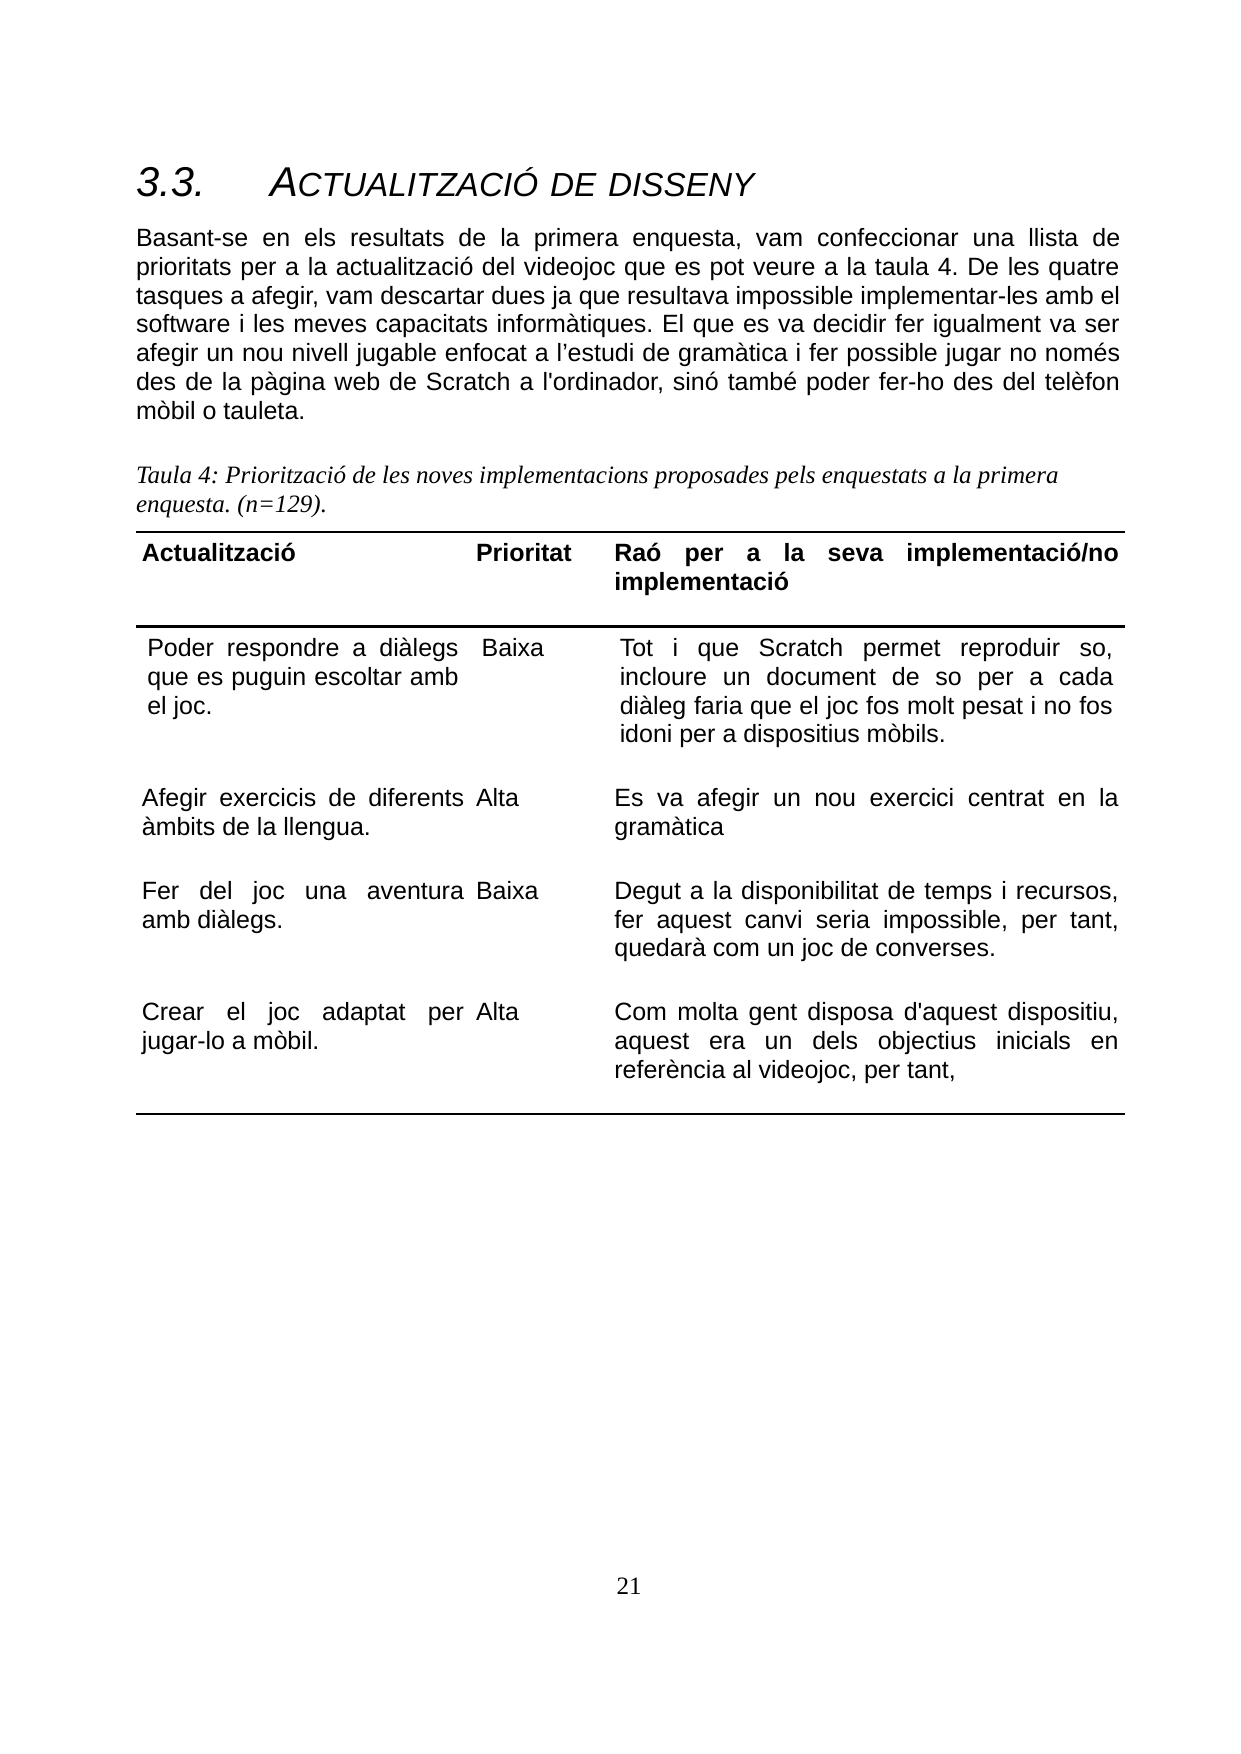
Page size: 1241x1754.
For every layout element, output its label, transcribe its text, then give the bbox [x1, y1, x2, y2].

text Basant-se en els resultats de la primera enquesta, vam confeccionar una llista de prioritats per a la actualització del videojoc que es pot veure a la taula 4. De les quatre tasques a afegir, vam descartar dues ja que resultava impossible implementar-les amb el software i les meves capacitats informàtiques. El que es va decidir fer igualment va ser afegir un nou nivell jugable enfocat a l’estudi de gramàtica i fer possible jugar no només des de la pàgina web de Scratch a l'ordinador, sinó també poder fer-ho des del telèfon mòbil o tauleta. [136, 223, 1122, 424]
subtitle Actualització de disseny [136, 158, 1122, 206]
table_header Actualització [136, 533, 470, 625]
table_cell Es va afegir un nou exercici centrat en la gramàtica [608, 778, 1125, 870]
table_cell Alta [470, 991, 608, 1113]
table_cell Crear el joc adaptat per jugar-lo a mòbil. [136, 991, 470, 1113]
table_header Raó per a la seva implementació/no implementació [608, 533, 1125, 625]
text Taula 4: Priorització de les noves implementacions proposades pels enquestats a la primera enquesta. (n=129). [136, 461, 1122, 518]
table_cell Poder respondre a diàlegs que es puguin escoltar amb el joc. [136, 628, 470, 777]
table_cell Com molta gent disposa d'aquest dispositiu, aquest era un dels objectius inicials en referència al videojoc, per tant, [608, 991, 1125, 1113]
table_cell Tot i que Scratch permet reproduir so, incloure un document de so per a cada diàleg faria que el joc fos molt pesat i no fos idoni per a dispositius mòbils. [608, 628, 1125, 777]
table_cell Degut a la disponibilitat de temps i recursos, fer aquest canvi seria impossible, per tant, quedarà com un joc de converses. [608, 870, 1125, 991]
table_cell Alta [470, 778, 608, 870]
table_cell Baixa [470, 628, 608, 777]
table_cell Fer del joc una aventura amb diàlegs. [136, 870, 470, 991]
table_header Prioritat [470, 533, 608, 625]
table_cell Baixa [470, 870, 608, 991]
table_cell Afegir exercicis de diferents àmbits de la llengua. [136, 778, 470, 870]
